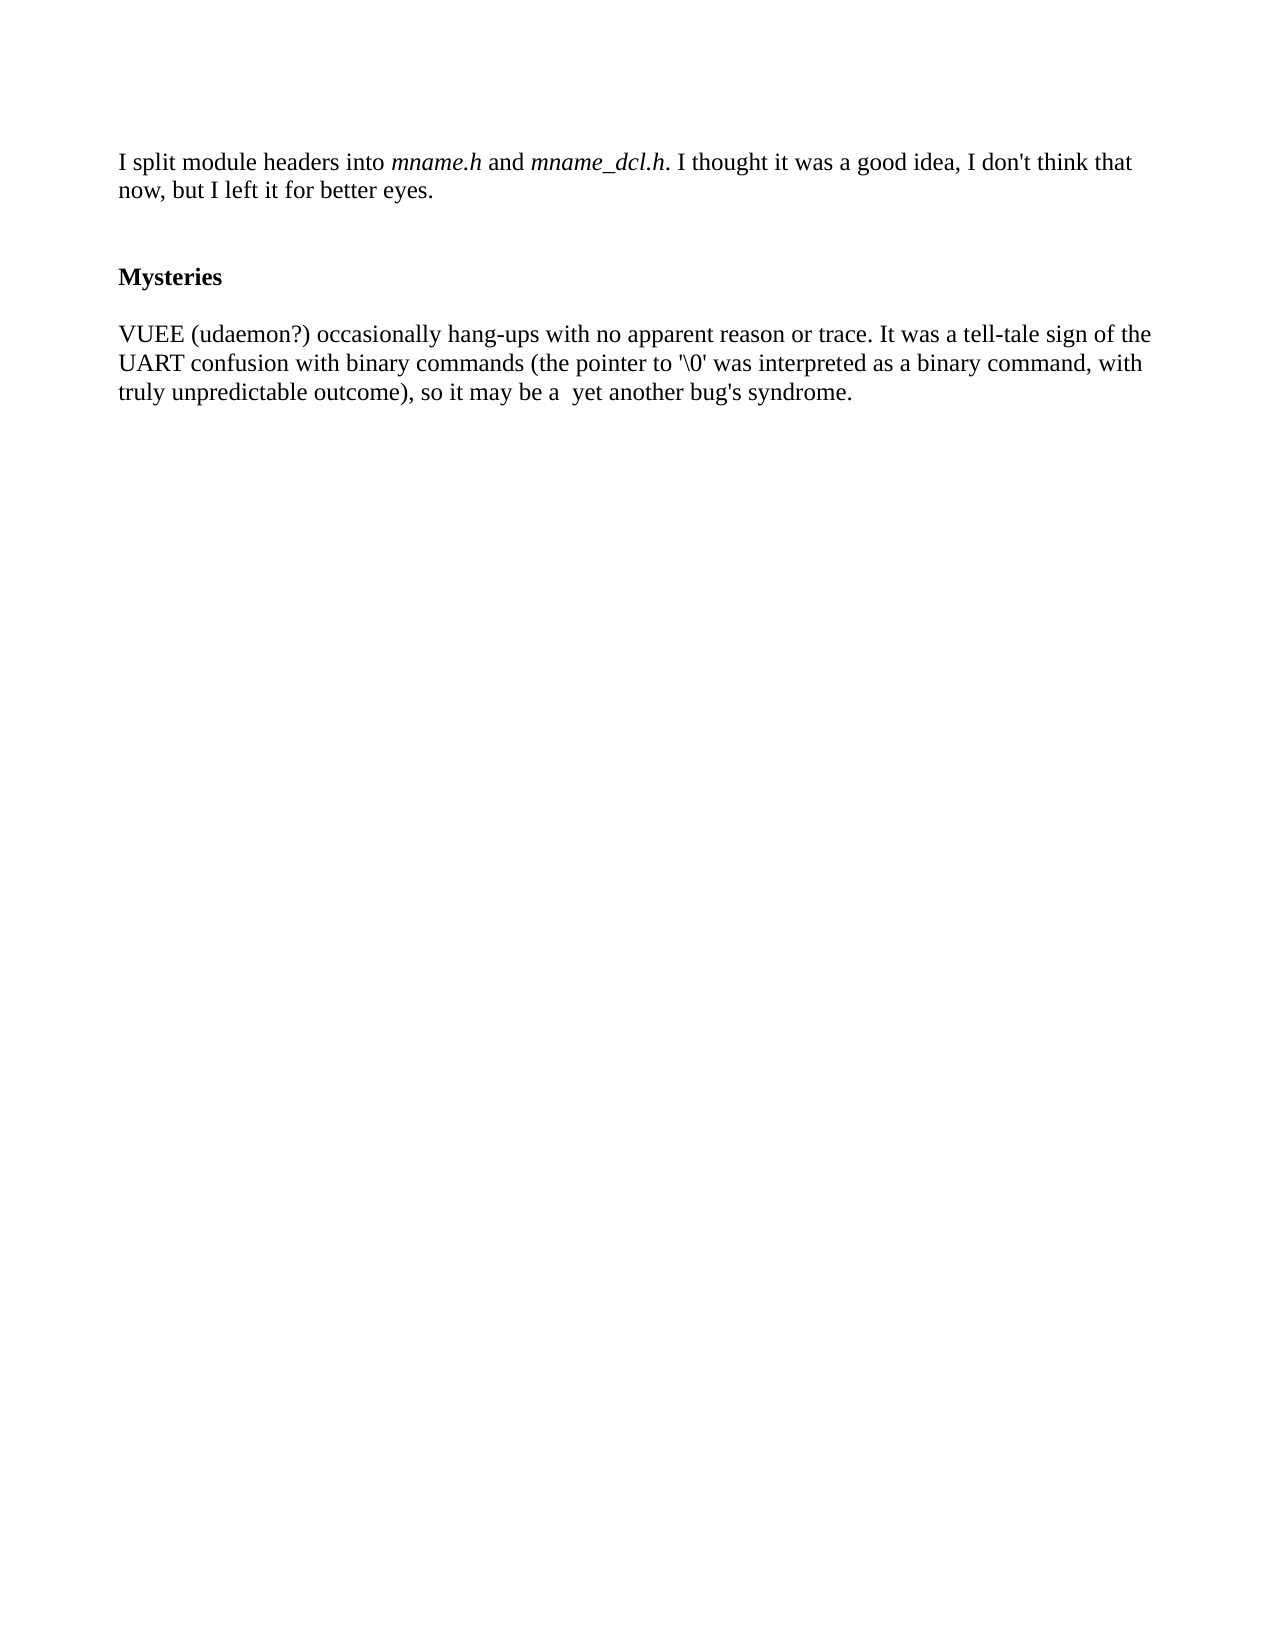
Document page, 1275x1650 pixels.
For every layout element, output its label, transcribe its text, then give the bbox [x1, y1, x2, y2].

text VUEE (udaemon?) occasionally hang-ups with no apparent reason or trace. It was a tell-tale sign of the UART confusion with binary commands (the pointer to '\0' was interpreted as a binary command, with truly unpredictable outcome), so it may be a yet another bug's syndrome. [118, 319, 1157, 406]
text Mysteries [118, 262, 1157, 291]
text I split module headers into mname.h and mname_dcl.h. I thought it was a good idea, I don't think that now, but I left it for better eyes. [118, 147, 1157, 204]
